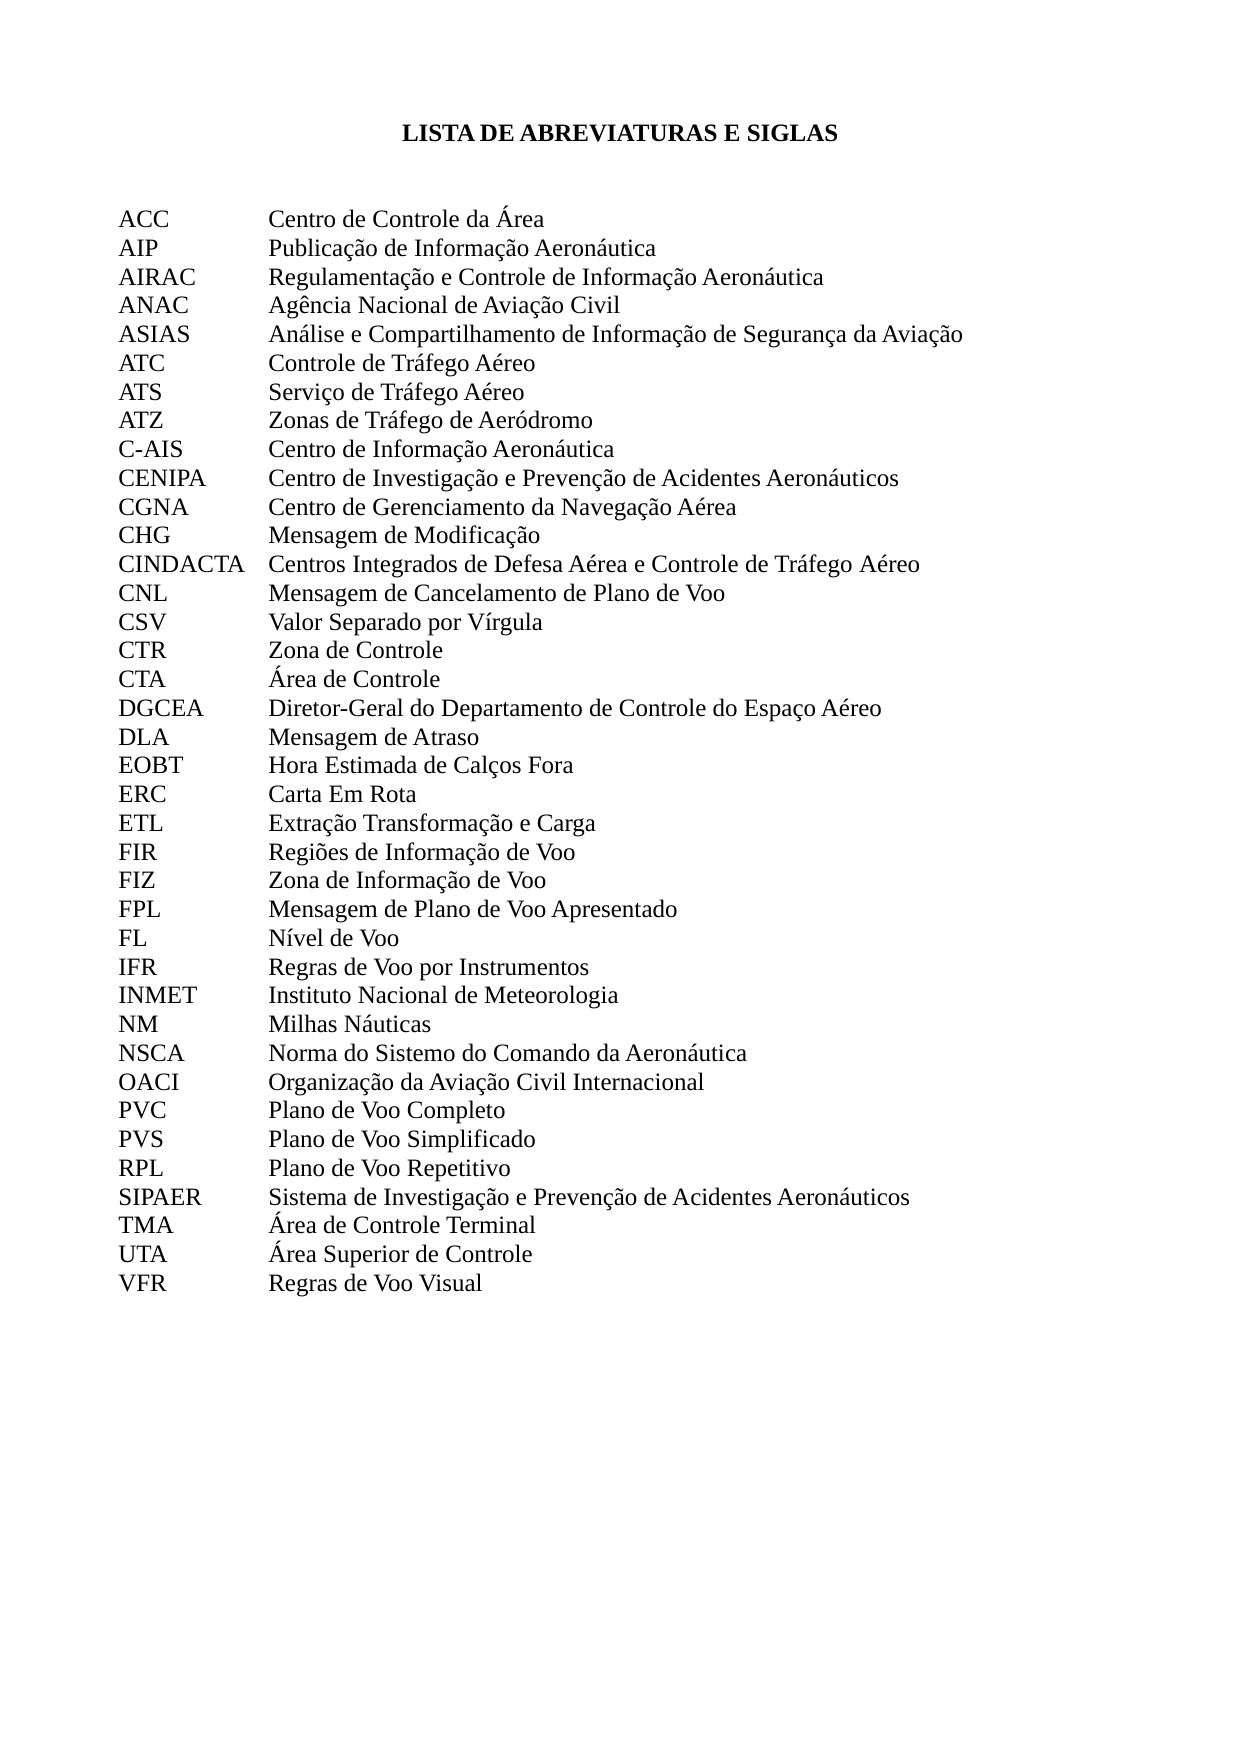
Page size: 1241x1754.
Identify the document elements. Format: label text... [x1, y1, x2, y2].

text TMA Área de Controle Terminal [118, 1211, 1122, 1239]
text ETL Extração Transformação e Carga [118, 808, 1122, 837]
text VFR Regras de Voo Visual [118, 1268, 1122, 1297]
text EOBT Hora Estimada de Calços Fora [118, 751, 1122, 779]
text DLA Mensagem de Atraso [118, 722, 1122, 751]
text CHG Mensagem de Modificação [118, 521, 1122, 549]
text ANAC Agência Nacional de Aviação Civil [118, 291, 1122, 319]
text DGCEA Diretor-Geral do Departamento de Controle do Espaço Aéreo [118, 693, 1122, 722]
text NM Milhas Náuticas [118, 1009, 1122, 1038]
text C-AIS Centro de Informação Aeronáutica [118, 434, 1122, 463]
text UTA Área Superior de Controle [118, 1239, 1122, 1268]
text INMET Instituto Nacional de Meteorologia [118, 981, 1122, 1009]
text CENIPA Centro de Investigação e Prevenção de Acidentes Aeronáuticos [118, 463, 1122, 492]
text OACI Organização da Aviação Civil Internacional [118, 1067, 1122, 1096]
text FIZ Zona de Informação de Voo [118, 866, 1122, 894]
text ACC Centro de Controle da Área [118, 204, 1122, 233]
text PVC Plano de Voo Completo [118, 1096, 1122, 1124]
text FIR Regiões de Informação de Voo [118, 837, 1122, 866]
text CNL Mensagem de Cancelamento de Plano de Voo [118, 578, 1122, 607]
text ATS Serviço de Tráfego Aéreo [118, 377, 1122, 406]
text LISTA DE ABREVIATURAS E SIGLAS [118, 118, 1122, 147]
text AIRAC Regulamentação e Controle de Informação Aeronáutica [118, 262, 1122, 291]
text RPL Plano de Voo Repetitivo [118, 1153, 1122, 1182]
text ATC Controle de Tráfego Aéreo [118, 348, 1122, 377]
text PVS Plano de Voo Simplificado [118, 1124, 1122, 1153]
text FPL Mensagem de Plano de Voo Apresentado [118, 894, 1122, 923]
text ATZ Zonas de Tráfego de Aeródromo [118, 406, 1122, 434]
text ERC Carta Em Rota [118, 779, 1122, 808]
text CTA Área de Controle [118, 664, 1122, 693]
text CTR Zona de Controle [118, 636, 1122, 664]
text CGNA Centro de Gerenciamento da Navegação Aérea [118, 492, 1122, 521]
text FL Nível de Voo [118, 923, 1122, 952]
text AIP Publicação de Informação Aeronáutica [118, 233, 1122, 262]
text IFR Regras de Voo por Instrumentos [118, 952, 1122, 981]
text ASIAS Análise e Compartilhamento de Informação de Segurança da Aviação [118, 319, 1122, 348]
text NSCA Norma do Sistemo do Comando da Aeronáutica [118, 1038, 1122, 1067]
text CINDACTA Centros Integrados de Defesa Aérea e Controle de Tráfego Aéreo [118, 549, 1122, 578]
text CSV Valor Separado por Vírgula [118, 607, 1122, 636]
text SIPAER Sistema de Investigação e Prevenção de Acidentes Aeronáuticos [118, 1182, 1122, 1211]
